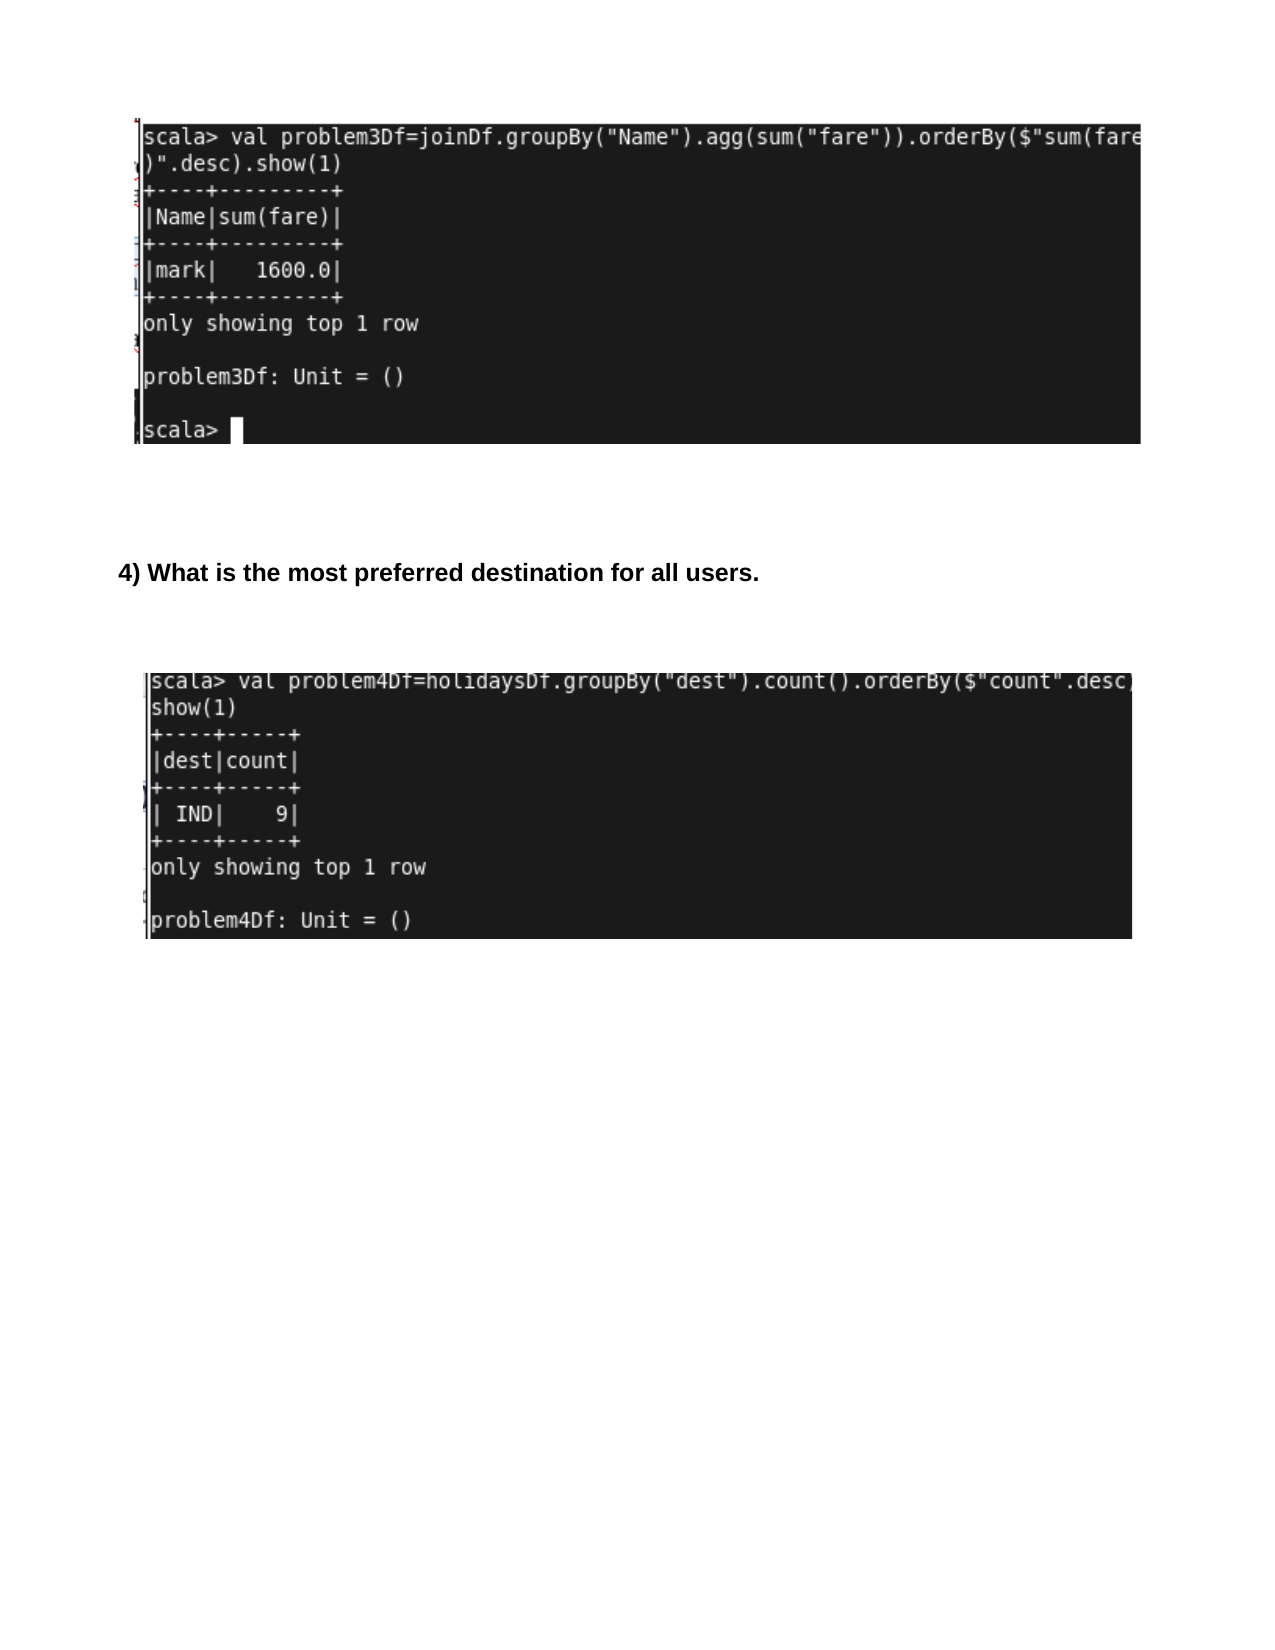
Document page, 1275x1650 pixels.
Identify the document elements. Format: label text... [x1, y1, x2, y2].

picture [143, 673, 1133, 939]
text 4) What is the most preferred destination for all users. [118, 558, 1157, 587]
picture [134, 118, 1141, 444]
